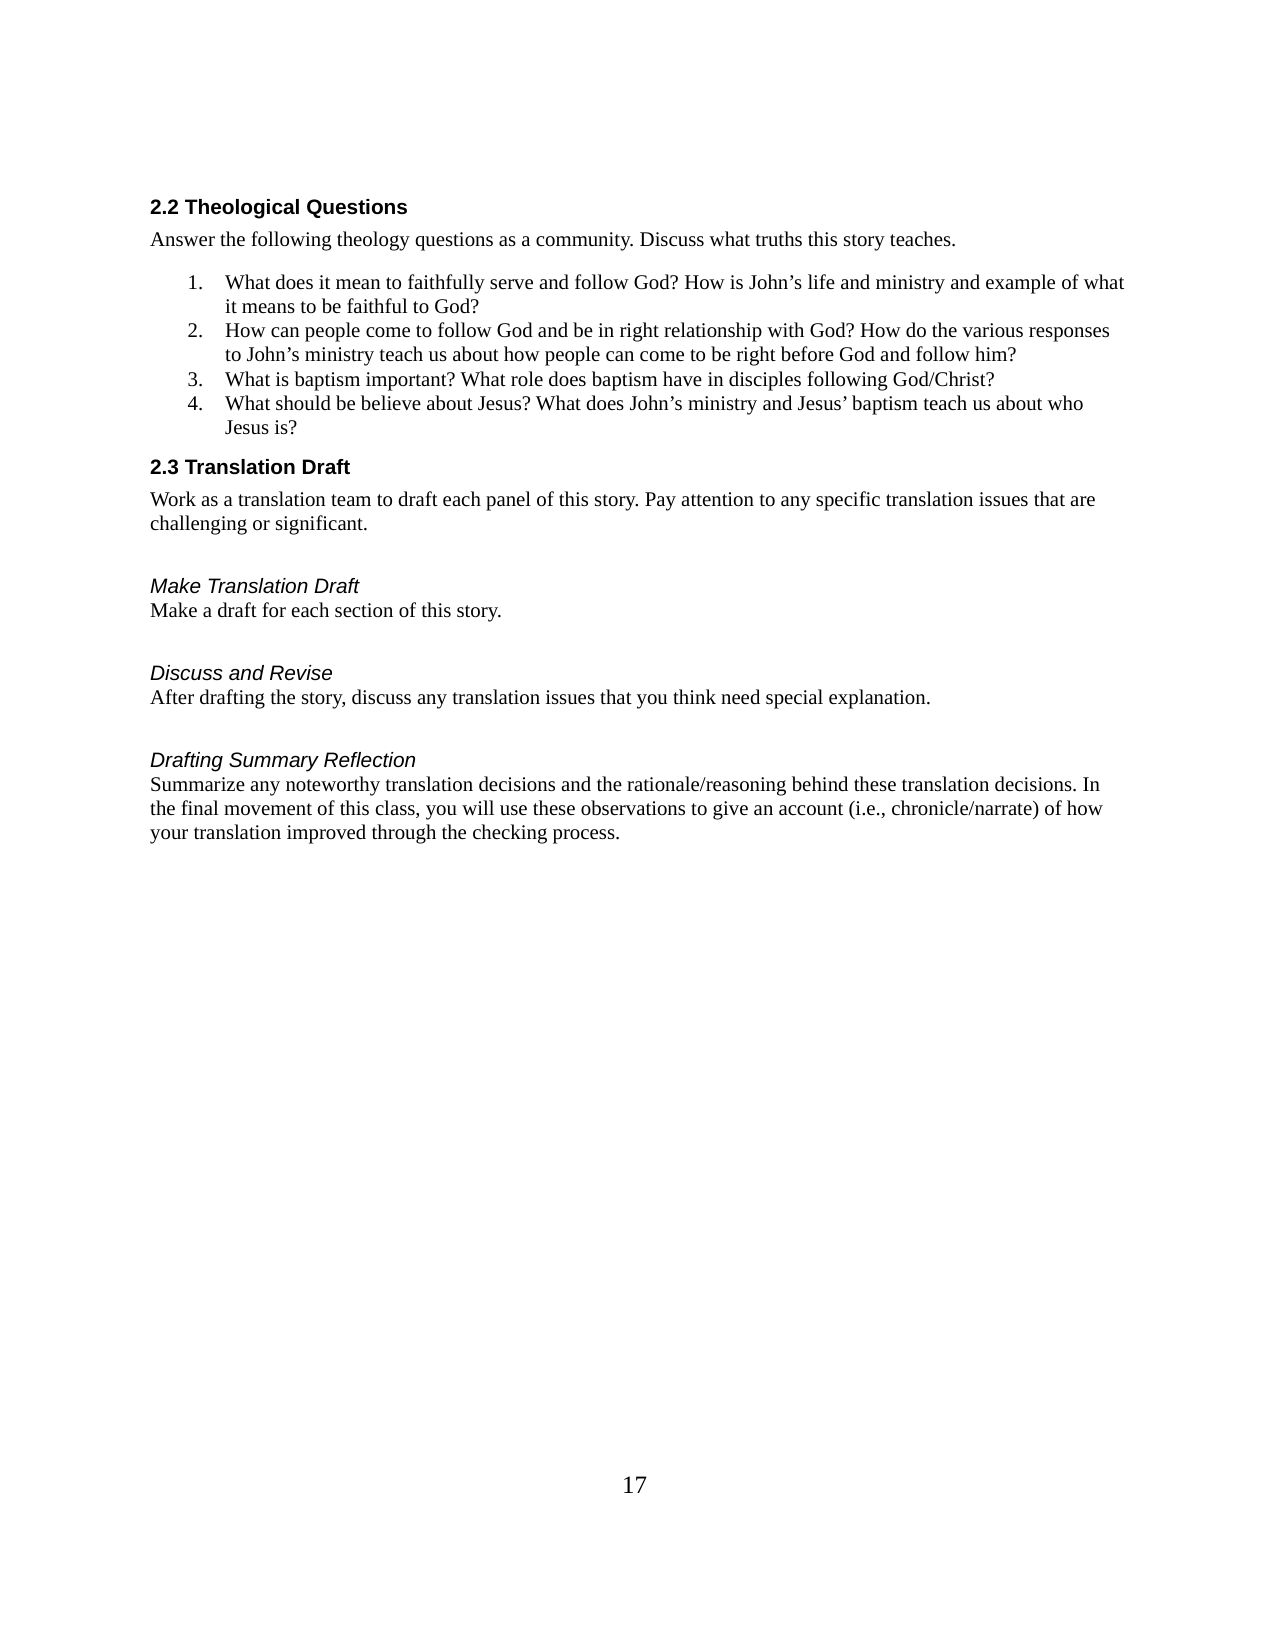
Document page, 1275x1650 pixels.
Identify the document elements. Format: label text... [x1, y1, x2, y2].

text Summarize any noteworthy translation decisions and the rationale/reasoning behind these translation decisions. In the final movement of this class, you will use these observations to give an account (i.e., chronicle/narrate) of how your translation improved through the checking process. [150, 772, 1125, 844]
text Answer the following theology questions as a community. Discuss what truths this story teaches. [150, 227, 1125, 251]
subtitle Discuss and Revise [150, 661, 1125, 684]
subtitle Drafting Summary Reflection [150, 748, 1125, 772]
list How can people come to follow God and be in right relationship with God? How do the various responses to John’s ministry teach us about how people can come to be right before God and follow him? [187, 318, 1125, 366]
subtitle 2.3 Translation Draft [150, 455, 1125, 479]
list What is baptism important? What role does baptism have in disciples following God/Christ? [187, 366, 1125, 391]
text Work as a translation team to draft each panel of this story. Pay attention to any specific translation issues that are challenging or significant. [150, 487, 1125, 535]
list What does it mean to faithfully serve and follow God? How is John’s life and ministry and example of what it means to be faithful to God? [187, 270, 1125, 318]
text Make a draft for each section of this story. [150, 598, 1125, 622]
subtitle 2.2 Theological Questions [150, 195, 1125, 219]
text After drafting the story, discuss any translation issues that you think need special explanation. [150, 684, 1125, 709]
list What should be believe about Jesus? What does John’s ministry and Jesus’ baptism teach us about who Jesus is? [187, 391, 1125, 439]
subtitle Make Translation Draft [150, 574, 1125, 598]
